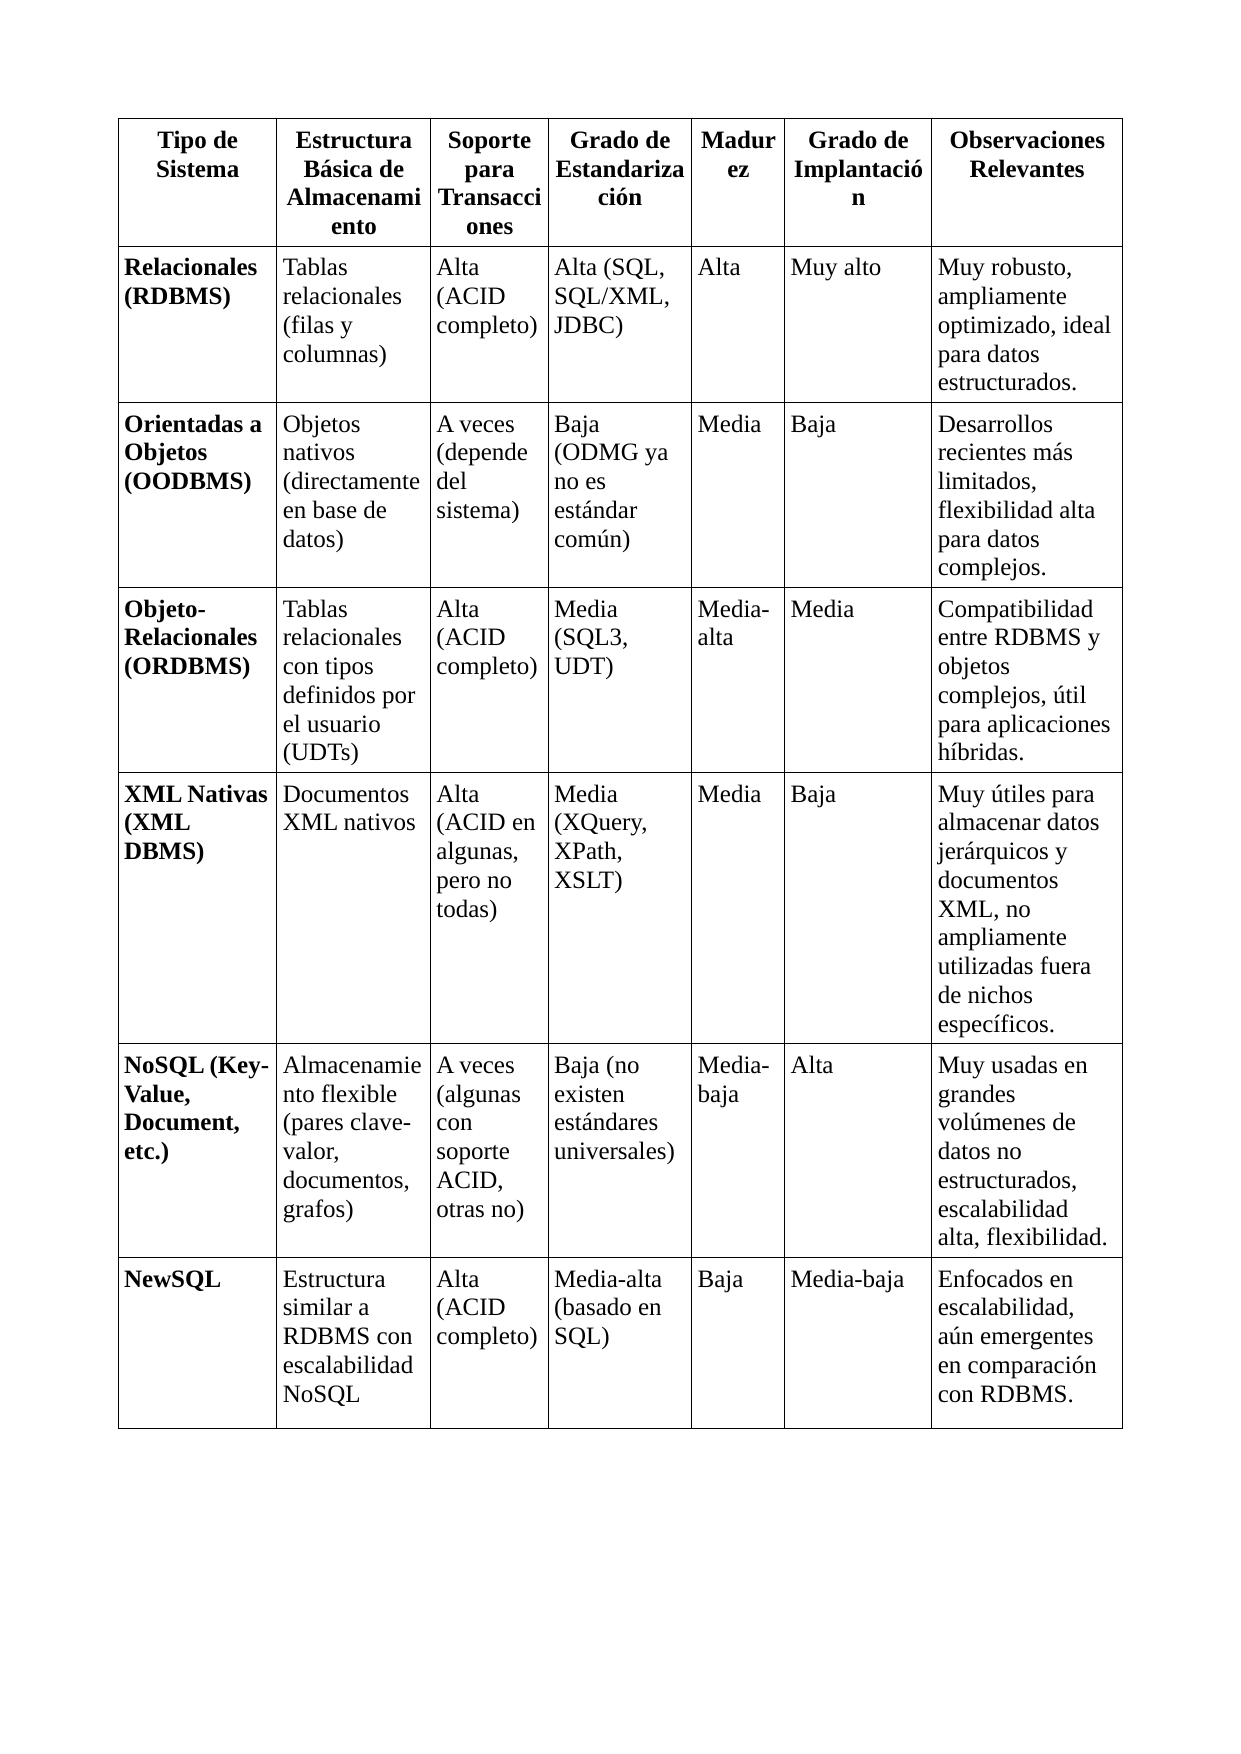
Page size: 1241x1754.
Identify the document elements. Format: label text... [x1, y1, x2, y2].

table_header Observaciones Relevantes [932, 119, 1122, 246]
table_cell A veces (depende del sistema) [431, 403, 548, 587]
table_cell XML Nativas (XML DBMS) [119, 773, 276, 1043]
table_cell Media-alta (basado en SQL) [549, 1258, 691, 1427]
table_cell Alta (ACID completo) [431, 588, 548, 772]
table_cell Baja [692, 1258, 784, 1427]
table_cell Alta (ACID completo) [431, 1258, 548, 1427]
table_cell Media-baja [785, 1258, 931, 1427]
table_cell Media [785, 588, 931, 772]
table_cell Documentos XML nativos [277, 773, 430, 1043]
table_cell Alta [692, 247, 784, 402]
table_cell Desarrollos recientes más limitados, flexibilidad alta para datos complejos. [932, 403, 1122, 587]
table_cell Compatibilidad entre RDBMS y objetos complejos, útil para aplicaciones híbridas. [932, 588, 1122, 772]
table_cell Alta (ACID completo) [431, 247, 548, 402]
table_cell Objeto-Relacionales (ORDBMS) [119, 588, 276, 772]
table_cell Muy usadas en grandes volúmenes de datos no estructurados, escalabilidad alta, flexibilidad. [932, 1044, 1122, 1257]
table_cell Alta [785, 1044, 931, 1257]
table_cell Orientadas a Objetos (OODBMS) [119, 403, 276, 587]
table_cell Baja [785, 403, 931, 587]
table_cell Media [692, 773, 784, 1043]
table_cell Media (SQL3, UDT) [549, 588, 691, 772]
table_cell Baja (ODMG ya no es estándar común) [549, 403, 691, 587]
table_cell Enfocados en escalabilidad, aún emergentes en comparación con RDBMS. [932, 1258, 1122, 1427]
table_cell Media-alta [692, 588, 784, 772]
table_cell NoSQL (Key-Value, Document, etc.) [119, 1044, 276, 1257]
table_header Soporte para Transacciones [431, 119, 548, 246]
table_cell Media [692, 403, 784, 587]
table_cell Muy alto [785, 247, 931, 402]
table_cell Alta (ACID en algunas, pero no todas) [431, 773, 548, 1043]
table_cell Tablas relacionales con tipos definidos por el usuario (UDTs) [277, 588, 430, 772]
table_header Estructura Básica de Almacenamiento [277, 119, 430, 246]
table_header Grado de Implantación [785, 119, 931, 246]
table_header Madurez [692, 119, 784, 246]
table_cell Baja [785, 773, 931, 1043]
table_cell Muy robusto, ampliamente optimizado, ideal para datos estructurados. [932, 247, 1122, 402]
table_cell NewSQL [119, 1258, 276, 1427]
table_cell Objetos nativos (directamente en base de datos) [277, 403, 430, 587]
table_header Grado de Estandarización [549, 119, 691, 246]
table_cell A veces (algunas con soporte ACID, otras no) [431, 1044, 548, 1257]
table_cell Estructura similar a RDBMS con escalabilidad NoSQL [277, 1258, 430, 1427]
table_cell Relacionales (RDBMS) [119, 247, 276, 402]
table_cell Almacenamiento flexible (pares clave-valor, documentos, grafos) [277, 1044, 430, 1257]
table_cell Media-baja [692, 1044, 784, 1257]
table_cell Muy útiles para almacenar datos jerárquicos y documentos XML, no ampliamente utilizadas fuera de nichos específicos. [932, 773, 1122, 1043]
table_cell Tablas relacionales (filas y columnas) [277, 247, 430, 402]
table_cell Alta (SQL, SQL/XML, JDBC) [549, 247, 691, 402]
table_cell Media (XQuery, XPath, XSLT) [549, 773, 691, 1043]
table_cell Baja (no existen estándares universales) [549, 1044, 691, 1257]
table_header Tipo de Sistema [119, 119, 276, 246]
